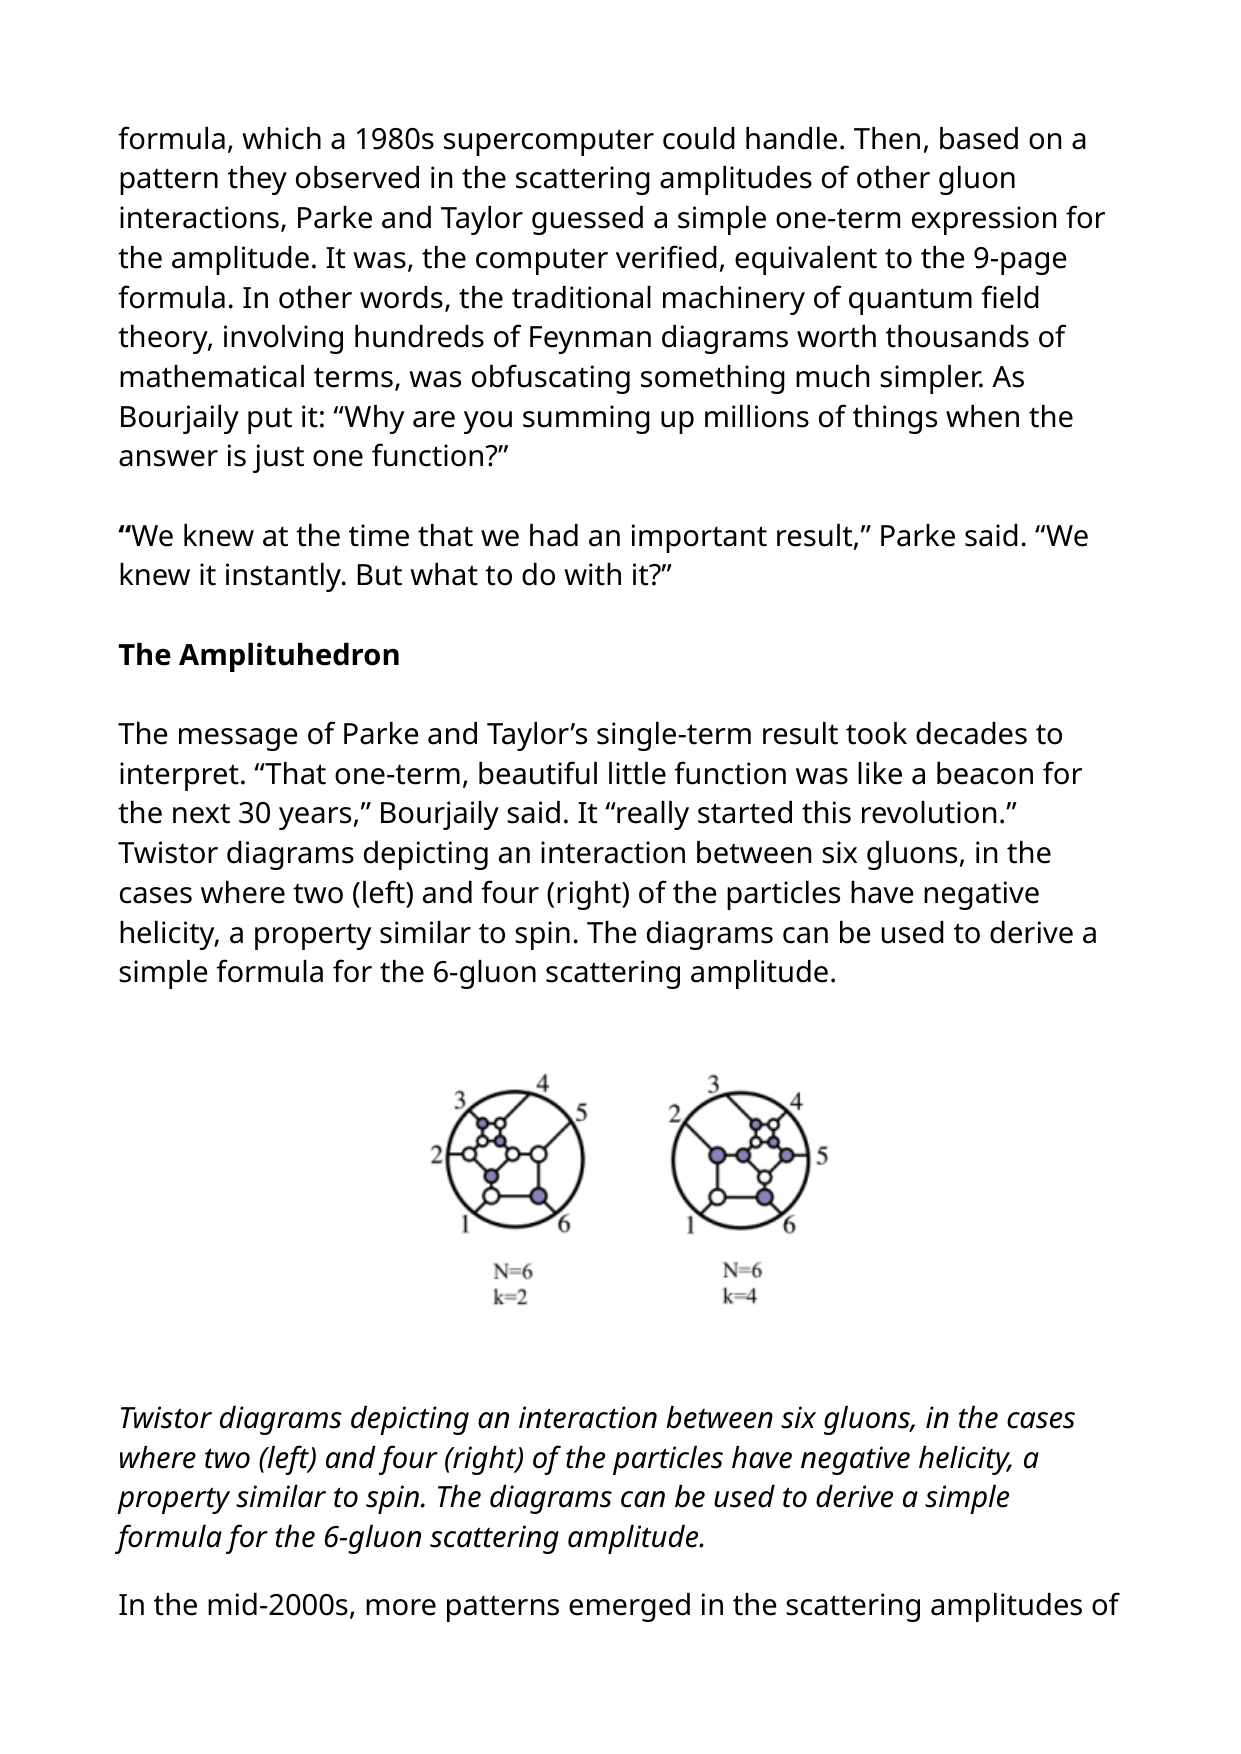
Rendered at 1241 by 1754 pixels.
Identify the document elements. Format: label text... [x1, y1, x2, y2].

picture [385, 1043, 855, 1356]
text formula, which a 1980s supercomputer could handle. Then, based on a pattern they observed in the scattering amplitudes of other gluon interactions, Parke and Taylor guessed a simple one-term expression for the amplitude. It was, the computer verified, equivalent to the 9-page formula. In other words, the traditional machinery of quantum field theory, involving hundreds of Feynman diagrams worth thousands of mathematical terms, was obfuscating something much simpler. As Bourjaily put it: “Why are you summing up millions of things when the answer is just one function?” “We knew at the time that we had an important result,” Parke said. “We knew it instantly. But what to do with it?” The Amplituhedron The message of Parke and Taylor’s single-term result took decades to interpret. “That one-term, beautiful little function was like a beacon for the next 30 years,” Bourjaily said. It “really started this revolution.” Twistor diagrams depicting an interaction between six gluons, in the cases where two (left) and four (right) of the particles have negative helicity, a property similar to spin. The diagrams can be used to derive a simple formula for the 6-gluon scattering amplitude. [118, 118, 1122, 1031]
text Twistor diagrams depicting an interaction between six gluons, in the cases where two (left) and four (right) of the particles have negative helicity, a property similar to spin. The diagrams can be used to derive a simple formula for the 6-gluon scattering amplitude. [118, 1397, 1122, 1556]
text In the mid-2000s, more patterns emerged in the scattering amplitudes of [118, 1556, 1122, 1624]
